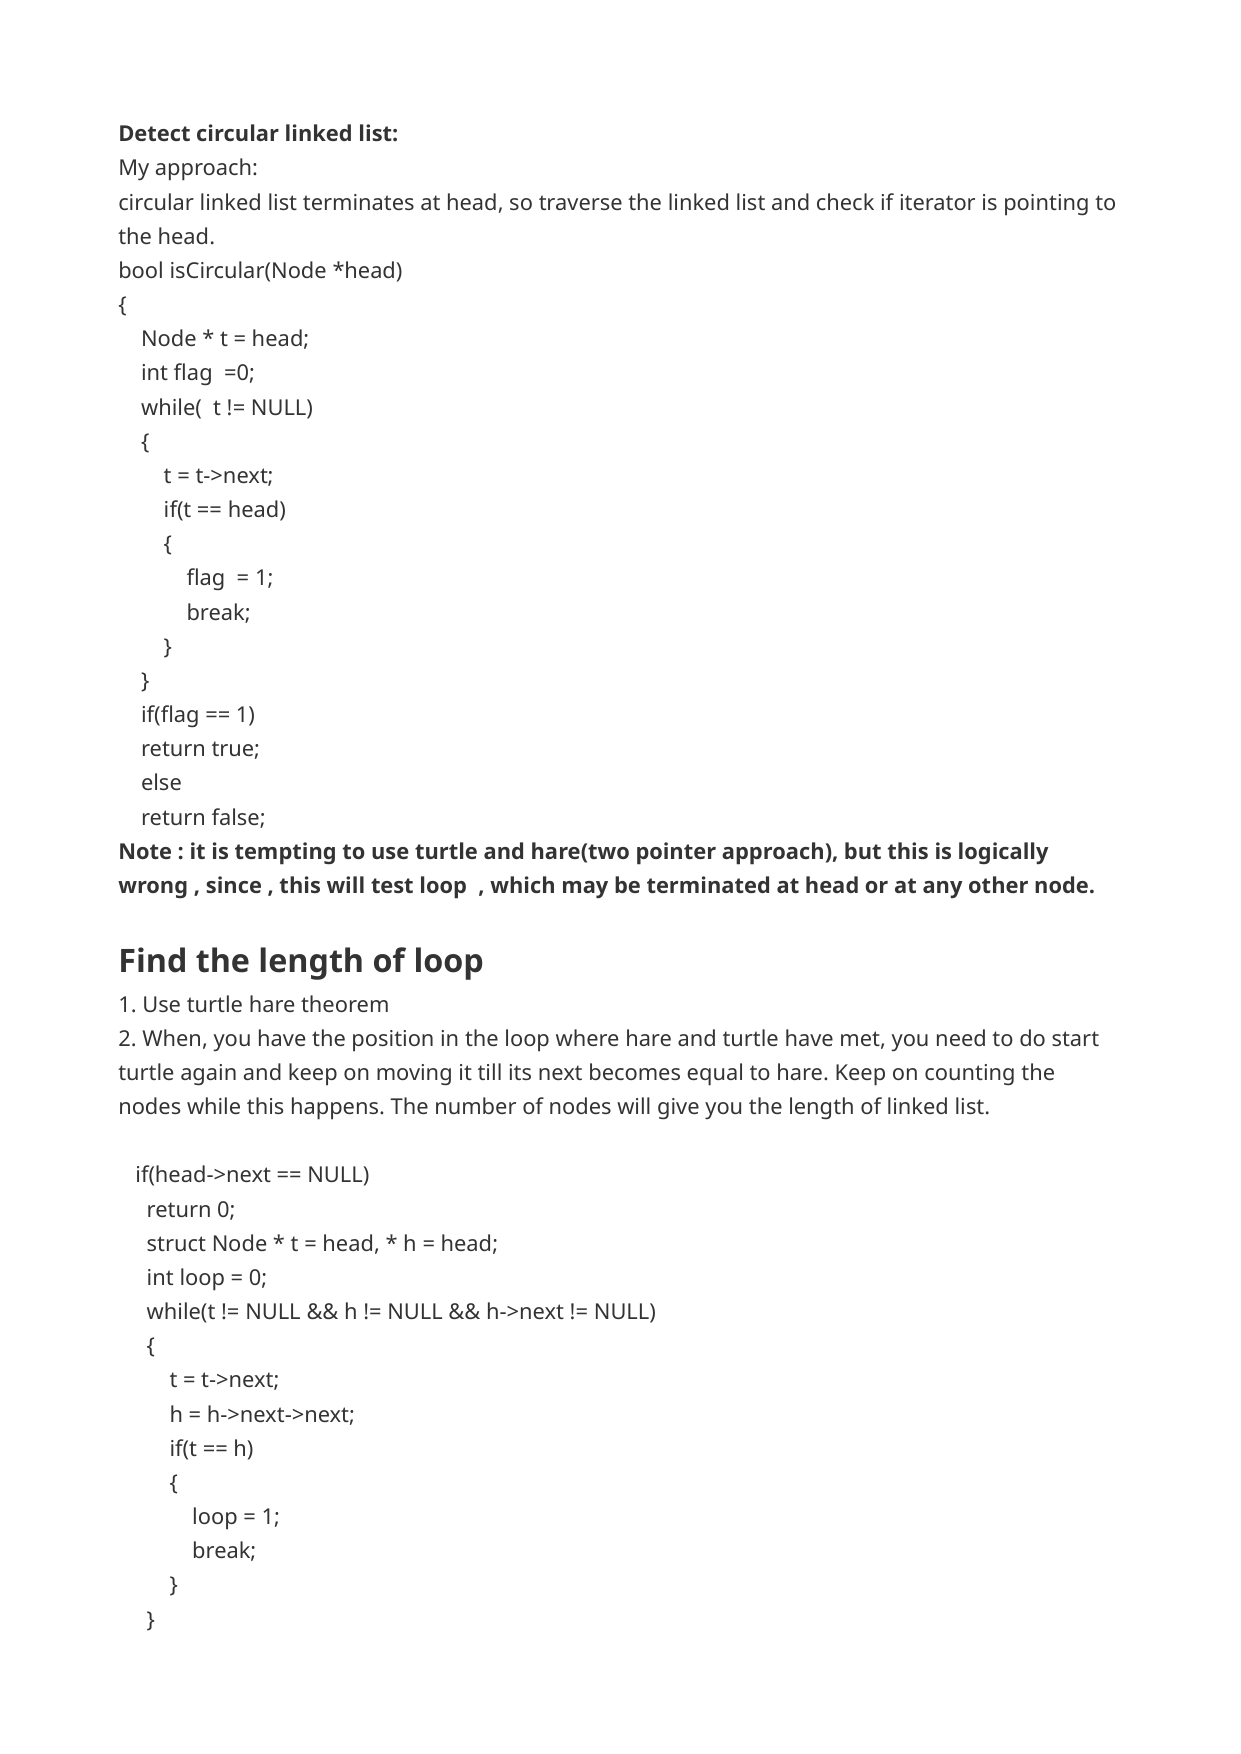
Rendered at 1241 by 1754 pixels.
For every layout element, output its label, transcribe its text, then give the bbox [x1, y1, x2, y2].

text int loop = 0; [118, 1262, 1122, 1292]
text { [118, 1467, 1122, 1497]
text while( t != NULL) [118, 391, 1122, 421]
text int flag =0; [118, 357, 1122, 387]
text if(head->next == NULL) [118, 1159, 1122, 1189]
text Node * t = head; [118, 323, 1122, 353]
text h = h->next->next; [118, 1399, 1122, 1428]
text My approach: [118, 152, 1122, 182]
text bool isCircular(Node *head) [118, 255, 1122, 284]
text { [118, 426, 1122, 455]
text struct Node * t = head, * h = head; [118, 1228, 1122, 1258]
text 1. Use turtle hare theorem [118, 989, 1122, 1018]
text return true; [118, 733, 1122, 763]
text t = t->next; [118, 460, 1122, 489]
text loop = 1; [118, 1501, 1122, 1531]
text flag = 1; [118, 562, 1122, 592]
text 2. When, you have the position in the loop where hare and turtle have met, you need to do start turtle again and keep on moving it till its next becomes equal to hare. Keep on counting the nodes while this happens. The number of nodes will give you the length of linked list. [118, 1023, 1122, 1121]
text Detect circular linked list: [118, 118, 1122, 148]
text } [118, 1569, 1122, 1599]
text } [118, 1604, 1122, 1633]
text circular linked list terminates at head, so traverse the linked list and check if iterator is pointing to the head. [118, 186, 1122, 250]
text { [118, 289, 1122, 319]
text t = t->next; [118, 1364, 1122, 1394]
text else [118, 767, 1122, 797]
text } [118, 665, 1122, 694]
text return false; [118, 801, 1122, 831]
text } [118, 631, 1122, 660]
text return 0; [118, 1194, 1122, 1223]
text Find the length of loop [118, 938, 1122, 982]
text { [118, 1330, 1122, 1360]
text if(flag == 1) [118, 699, 1122, 729]
text if(t == h) [118, 1433, 1122, 1463]
text break; [118, 1535, 1122, 1565]
text break; [118, 596, 1122, 626]
text if(t == head) [118, 494, 1122, 524]
text { [118, 528, 1122, 558]
text Note : it is tempting to use turtle and hare(two pointer approach), but this is logically wrong , since , this will test loop , which may be terminated at head or at any other node. [118, 836, 1122, 899]
text while(t != NULL && h != NULL && h->next != NULL) [118, 1296, 1122, 1326]
